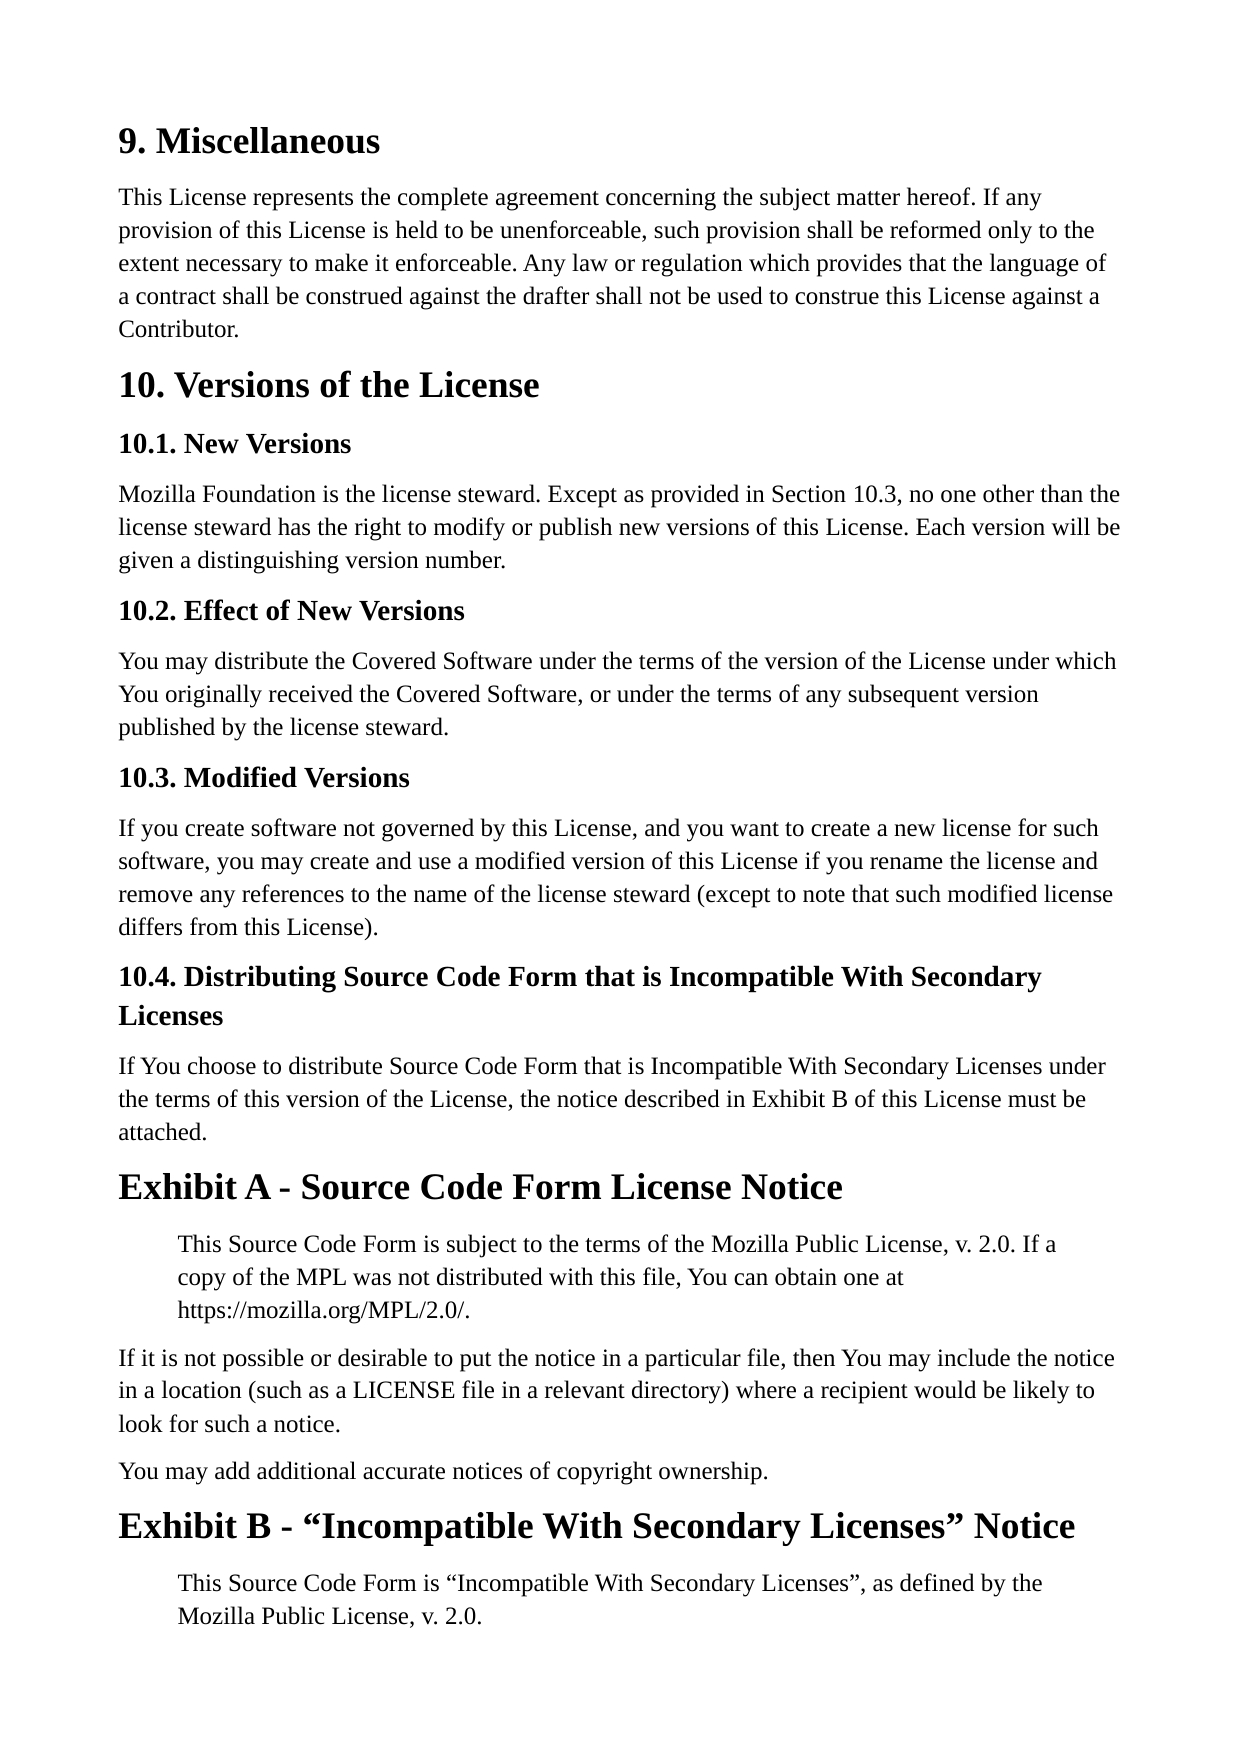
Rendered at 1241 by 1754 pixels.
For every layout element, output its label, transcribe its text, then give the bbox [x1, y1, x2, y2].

subtitle 10.4. Distributing Source Code Form that is Incompatible With Secondary Licenses [118, 959, 1122, 1032]
subtitle 10.3. Modified Versions [118, 760, 1122, 793]
subtitle 10.1. New Versions [118, 426, 1122, 460]
text If it is not possible or desirable to put the notice in a particular file, then You may include the notice in a location (such as a LICENSE file in a relevant directory) where a recipient would be likely to look for such a notice. [118, 1343, 1122, 1437]
subtitle Exhibit B - “Incompatible With Secondary Licenses” Notice [118, 1504, 1122, 1547]
subtitle Exhibit A - Source Code Form License Notice [118, 1165, 1122, 1208]
subtitle 10. Versions of the License [118, 362, 1122, 405]
text This License represents the complete agreement concerning the subject matter hereof. If any provision of this License is held to be unenforceable, such provision shall be reformed only to the extent necessary to make it enforceable. Any law or regulation which provides that the language of a contract shall be construed against the drafter shall not be used to construe this License against a Contributor. [118, 182, 1122, 343]
text Mozilla Foundation is the license steward. Except as provided in Section 10.3, no one other than the license steward has the right to modify or publish new versions of this License. Each version will be given a distinguishing version number. [118, 479, 1122, 574]
text You may distribute the Covered Software under the terms of the version of the License under which You originally received the Covered Software, or under the terms of any subsequent version published by the license steward. [118, 646, 1122, 741]
text This Source Code Form is subject to the terms of the Mozilla Public License, v. 2.0. If a copy of the MPL was not distributed with this file, You can obtain one at https://mozilla.org/MPL/2.0/. [177, 1229, 1063, 1324]
text If you create software not governed by this License, and you want to create a new license for such software, you may create and use a modified version of this License if you rename the license and remove any references to the name of the license steward (except to note that such modified license differs from this License). [118, 813, 1122, 941]
subtitle 10.2. Effect of New Versions [118, 593, 1122, 626]
text This Source Code Form is “Incompatible With Secondary Licenses”, as defined by the Mozilla Public License, v. 2.0. [177, 1568, 1063, 1630]
text If You choose to distribute Source Code Form that is Incompatible With Secondary Licenses under the terms of this version of the License, the notice described in Exhibit B of this License must be attached. [118, 1051, 1122, 1146]
subtitle 9. Miscellaneous [118, 118, 1122, 161]
text You may add additional accurate notices of copyright ownership. [118, 1456, 1122, 1485]
